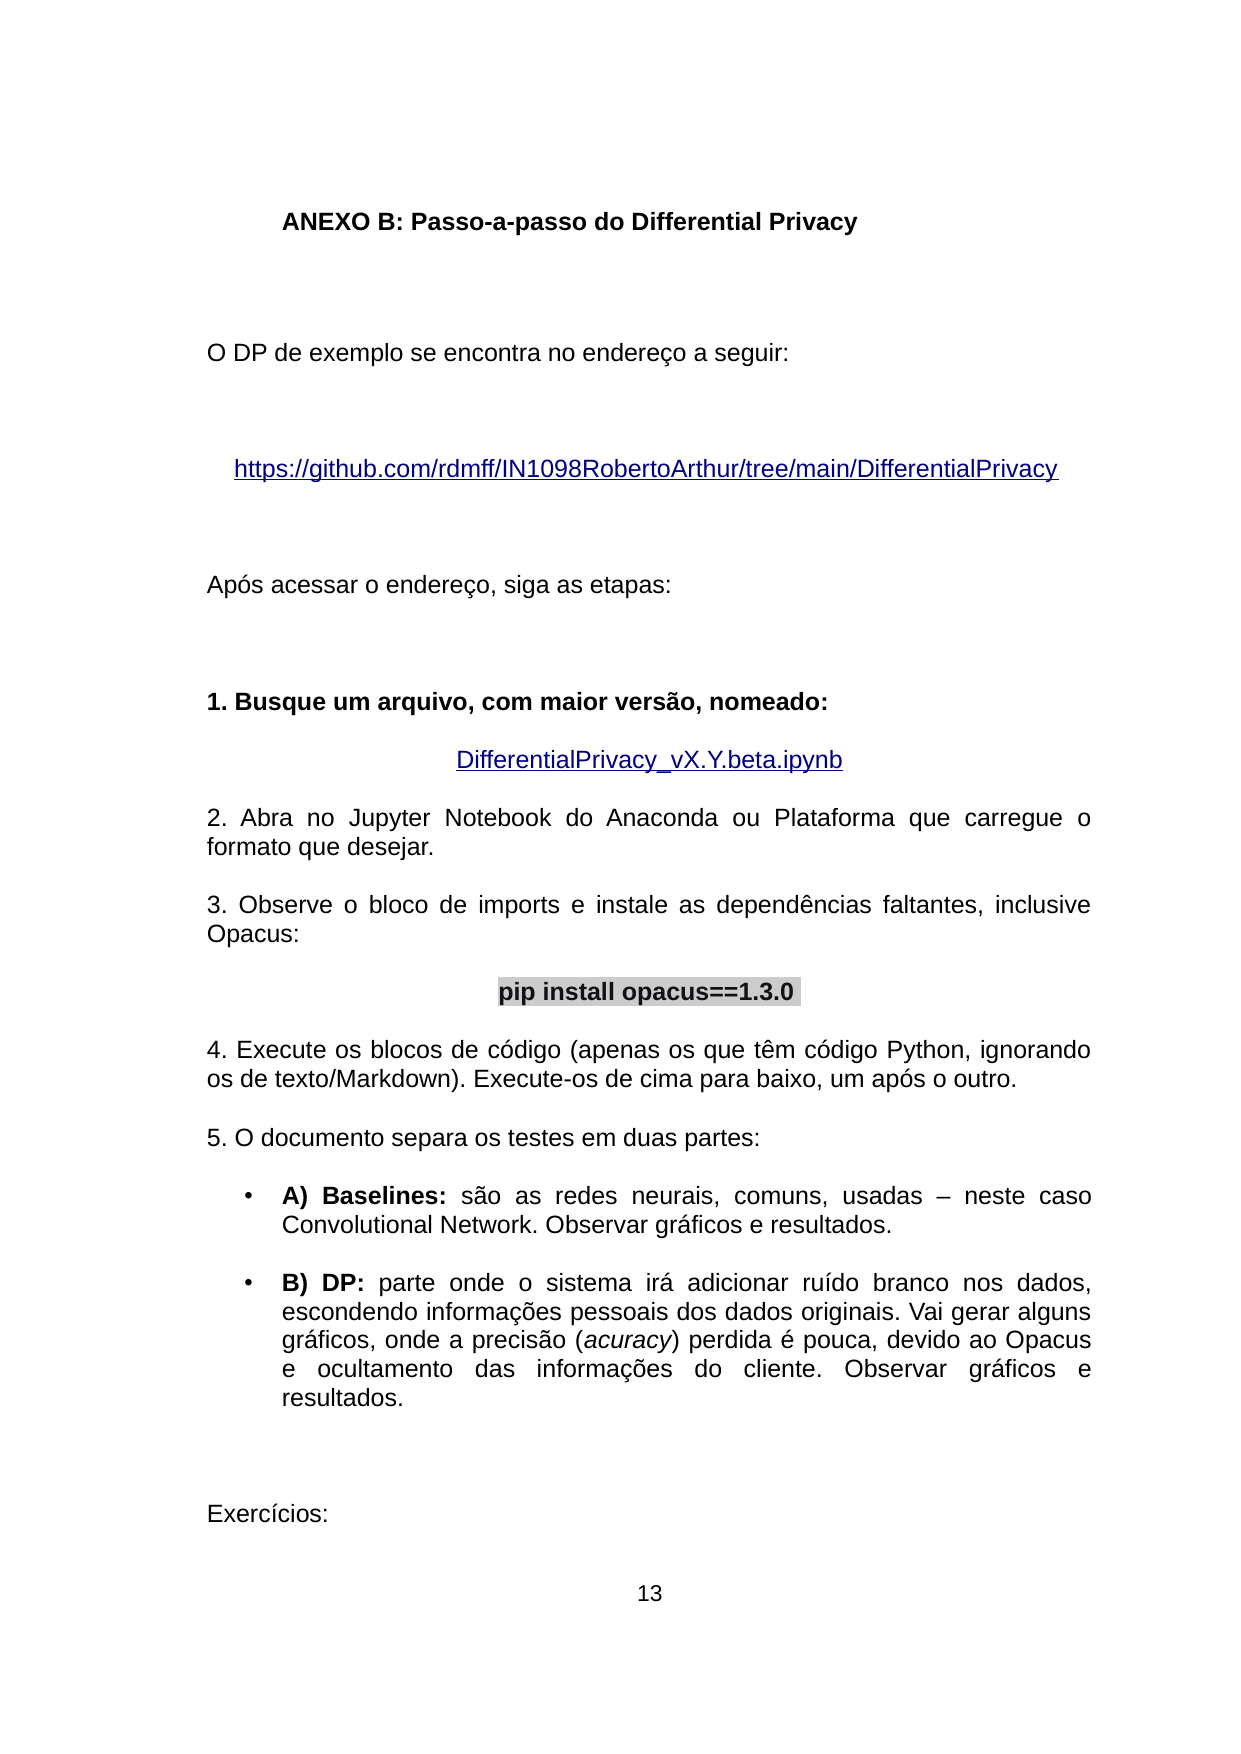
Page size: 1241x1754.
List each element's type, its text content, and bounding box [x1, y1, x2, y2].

list A) Baselines: são as redes neurais, comuns, usadas – neste caso Convolutional Network. Observar gráficos e resultados. [244, 1181, 1093, 1238]
text Exercícios: [207, 1499, 1093, 1528]
list B) DP: parte onde o sistema irá adicionar ruído branco nos dados, escondendo informações pessoais dos dados originais. Vai gerar alguns gráficos, onde a precisão (acuracy) perdida é pouca, devido ao Opacus e ocultamento das informações do cliente. Observar gráficos e resultados. [244, 1268, 1093, 1412]
text 3. Observe o bloco de imports e instale as dependências faltantes, inclusive Opacus: [207, 890, 1093, 948]
text O DP de exemplo se encontra no endereço a seguir: [207, 337, 1093, 366]
list ANEXO B: Passo-a-passo do Differential Privacy [244, 207, 1093, 235]
text Após acessar o endereço, siga as etapas: [207, 570, 1093, 599]
text 5. O documento separa os testes em duas partes: [207, 1122, 1093, 1151]
text DifferentialPrivacy_vX.Y.beta.ipynb [207, 745, 1093, 774]
text https://github.com/rdmff/IN1098RobertoArthur/tree/main/DifferentialPrivacy [207, 454, 1093, 483]
text 4. Execute os blocos de código (apenas os que têm código Python, ignorando os de texto/Markdown). Execute-os de cima para baixo, um após o outro. [207, 1036, 1093, 1093]
text pip install opacus==1.3.0 [207, 977, 1093, 1006]
text 2. Abra no Jupyter Notebook do Anaconda ou Plataforma que carregue o formato que desejar. [207, 803, 1093, 861]
text 1. Busque um arquivo, com maior versão, nomeado: [207, 687, 1093, 716]
